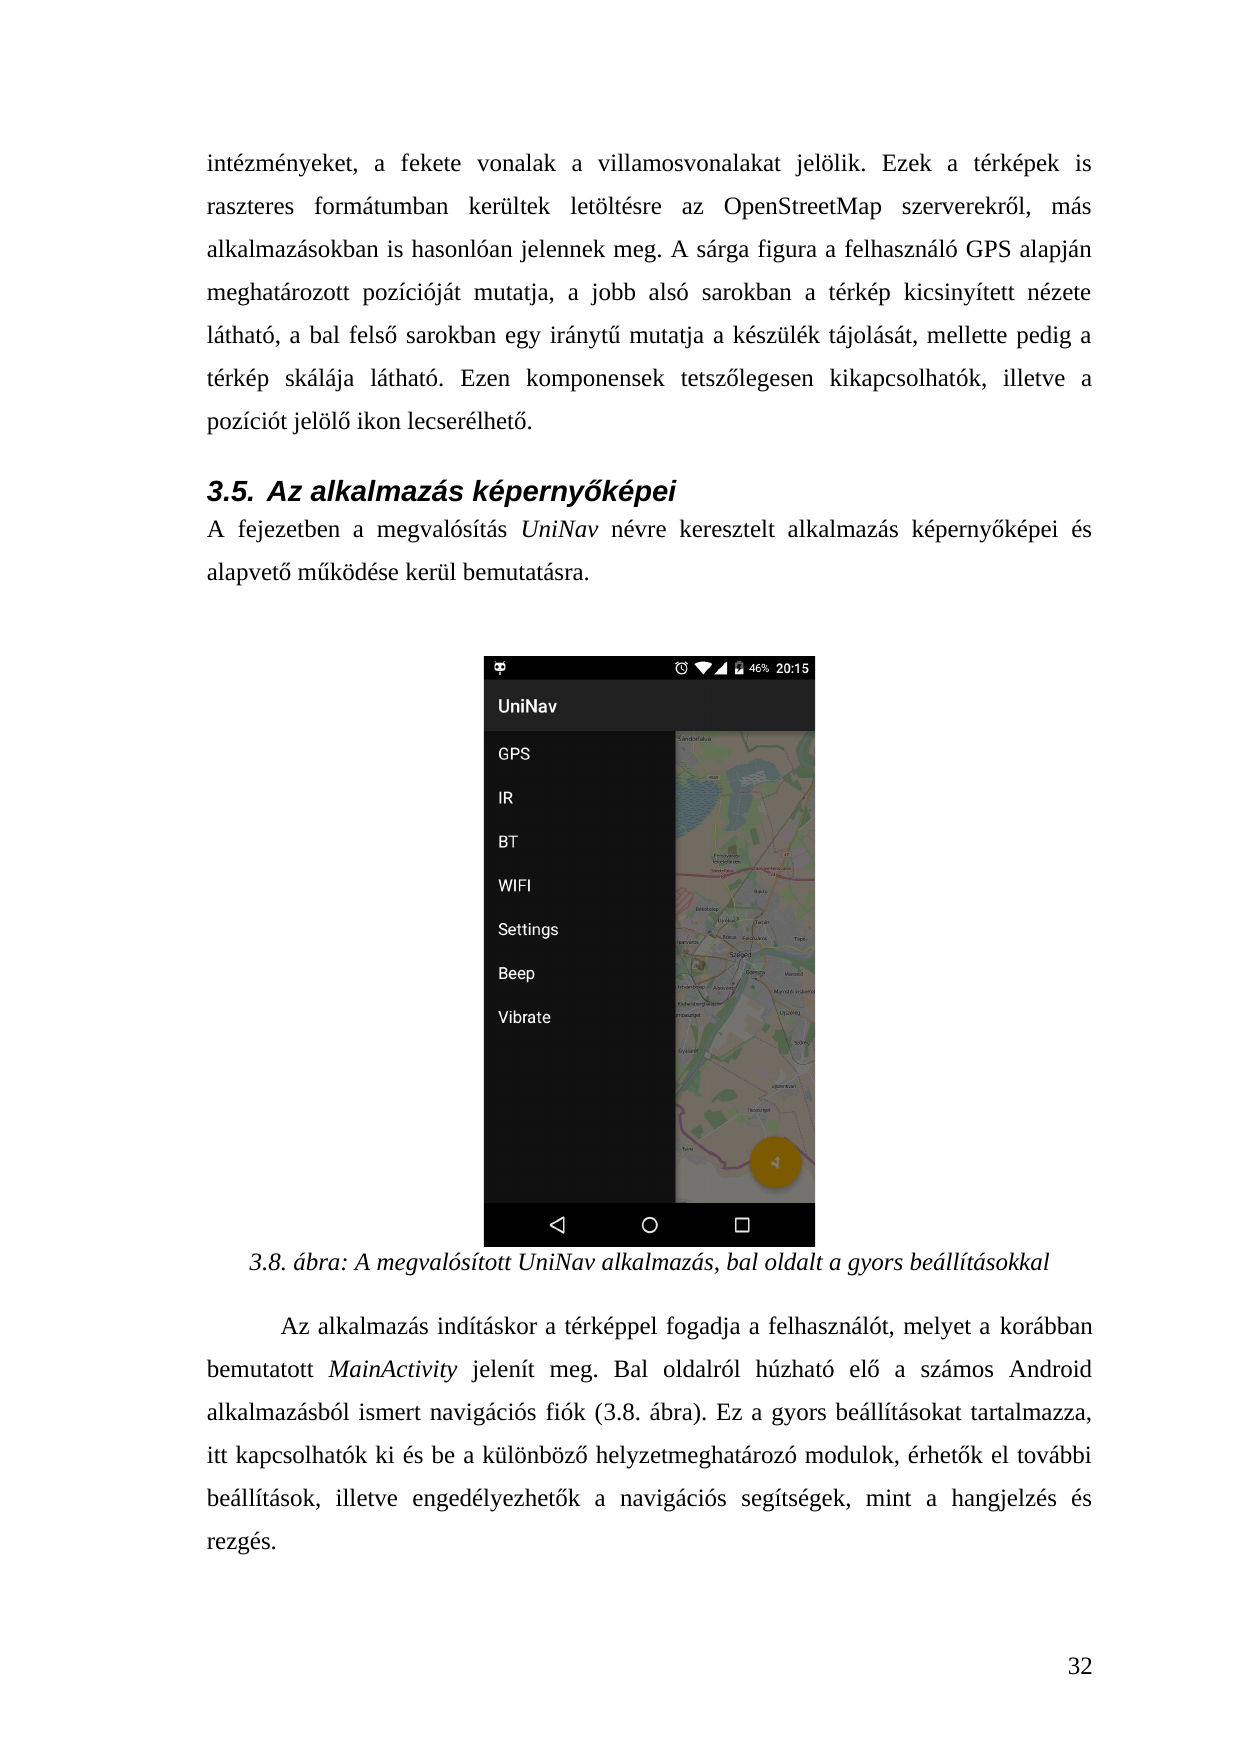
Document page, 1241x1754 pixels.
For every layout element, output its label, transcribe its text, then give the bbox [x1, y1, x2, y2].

text Az alkalmazás indításkor a térképpel fogadja a felhasználót, melyet a korábban bemutatott MainActivity jelenít meg. Bal oldalról húzható elő a számos Android alkalmazásból ismert navigációs fiók (3.8. ábra). Ez a gyors beállításokat tartalmazza, itt kapcsolhatók ki és be a különböző helyzetmeghatározó modulok, érhetők el további beállítások, illetve engedélyezhetők a navigációs segítségek, mint a hangjelzés és rezgés. [207, 1311, 1093, 1555]
text A fejezetben a megvalósítás UniNav névre keresztelt alkalmazás képernyőképei és alapvető működése kerül bemutatásra. [207, 514, 1093, 586]
table_header [207, 644, 1093, 1311]
picture [483, 656, 816, 1247]
subtitle Az alkalmazás képernyőképei [207, 474, 1093, 508]
text intézményeket, a fekete vonalak a villamosvonalakat jelölik. Ezek a térképek is raszteres formátumban kerültek letöltésre az OpenStreetMap szerverekről, más alkalmazásokban is hasonlóan jelennek meg. A sárga figura a felhasználó GPS alapján meghatározott pozícióját mutatja, a jobb alsó sarokban a térkép kicsinyített nézete látható, a bal felső sarokban egy iránytű mutatja a készülék tájolását, mellette pedig a térkép skálája látható. Ezen komponensek tetszőlegesen kikapcsolhatók, illetve a pozíciót jelölő ikon lecserélhető. [207, 148, 1093, 435]
